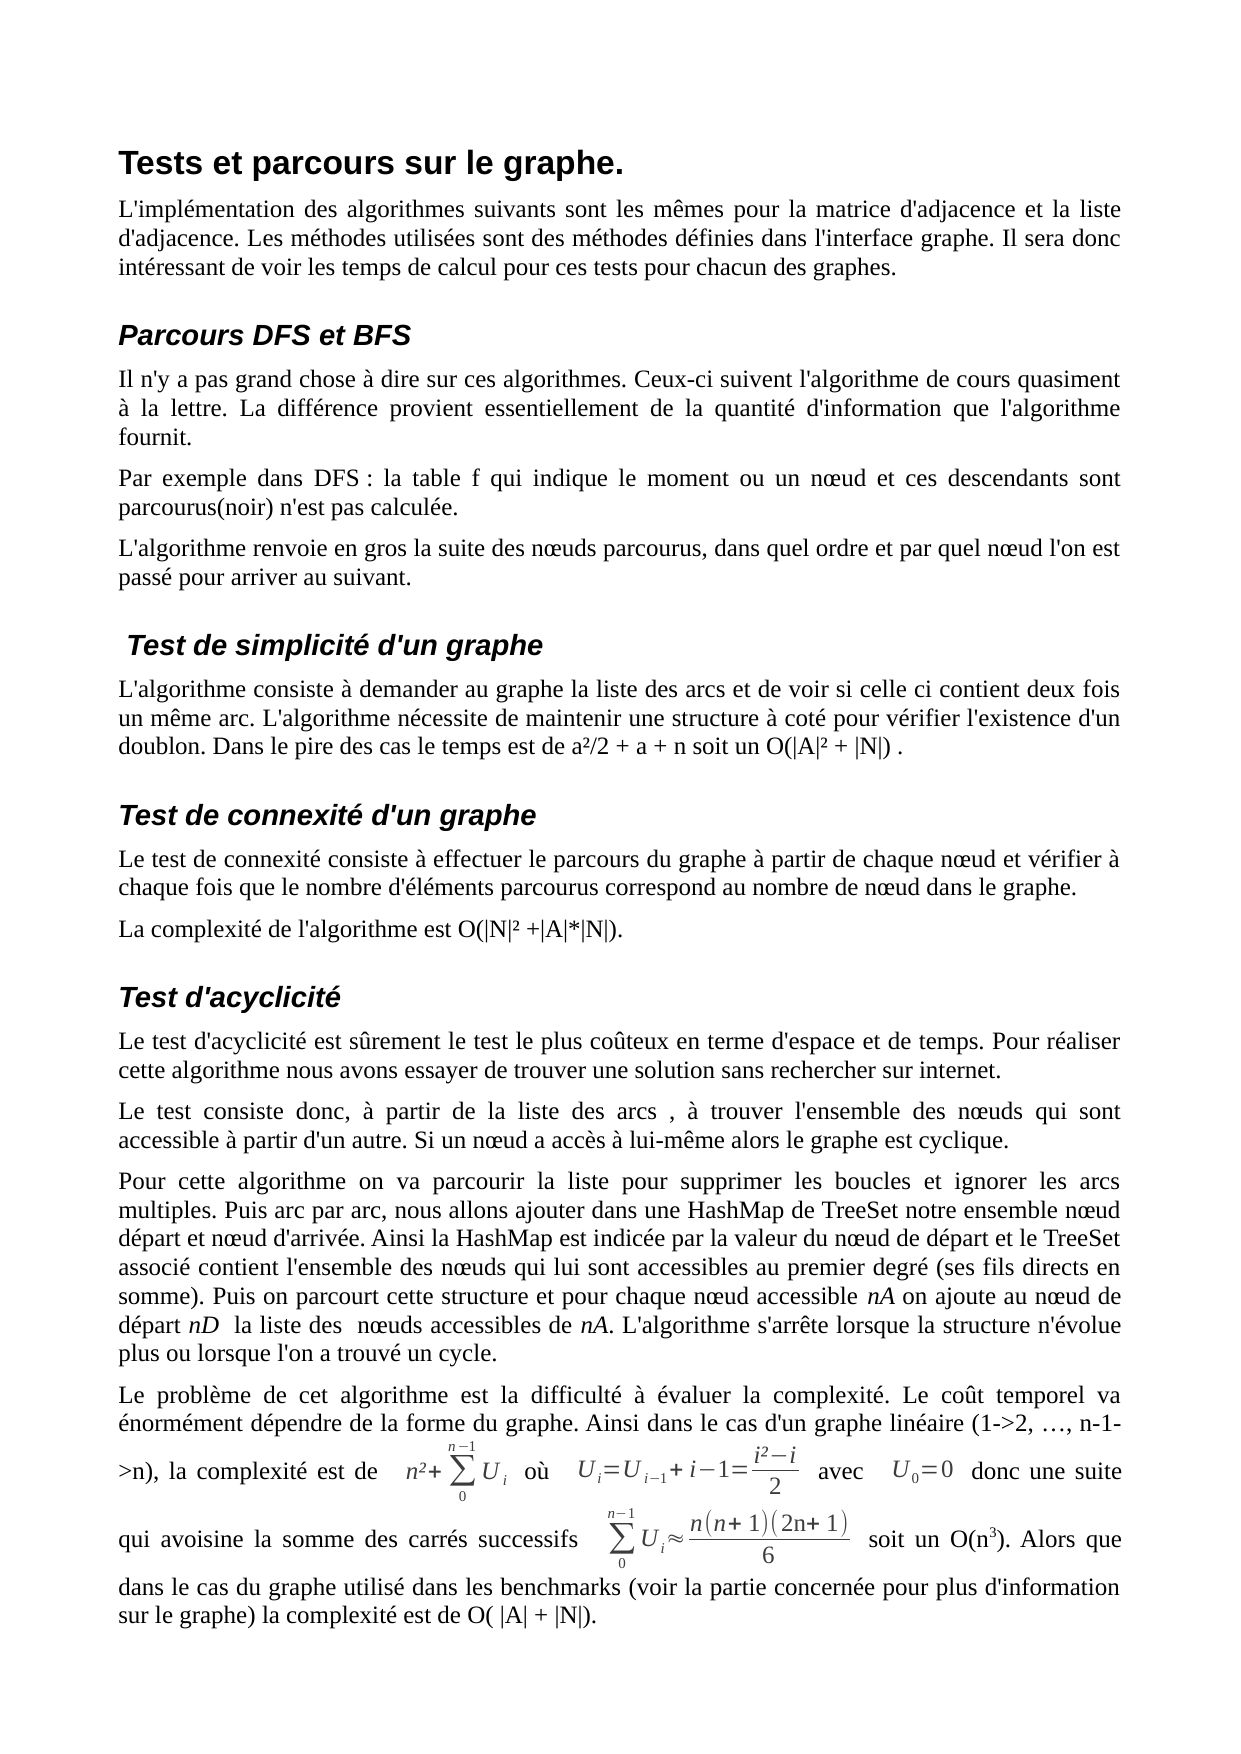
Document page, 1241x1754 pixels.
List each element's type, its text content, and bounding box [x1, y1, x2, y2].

text Par exemple dans DFS : la table f qui indique le moment ou un nœud et ces descendants sont parcourus(noir) n'est pas calculée. [118, 463, 1122, 520]
text Le problème de cet algorithme est la difficulté à évaluer la complexité. Le coût temporel va énormément dépendre de la forme du graphe. Ainsi dans le cas d'un graphe linéaire (1->2, …, n-1->n), la complexité est de où avec donc une suite qui avoisine la somme des carrés successifs soit un O(n3). Alors que dans le cas du graphe utilisé dans les benchmarks (voir la partie concernée pour plus d'information sur le graphe) la complexité est de O( |A| + |N|). [118, 1380, 1122, 1629]
text La complexité de l'algorithme est O(|N|² +|A|*|N|). [118, 914, 1122, 942]
text L'implémentation des algorithmes suivants sont les mêmes pour la matrice d'adjacence et la liste d'adjacence. Les méthodes utilisées sont des méthodes définies dans l'interface graphe. Il sera donc intéressant de voir les temps de calcul pour ces tests pour chacun des graphes. [118, 194, 1122, 281]
text L'algorithme renvoie en gros la suite des nœuds parcourus, dans quel ordre et par quel nœud l'on est passé pour arriver au suivant. [118, 533, 1122, 590]
text Il n'y a pas grand chose à dire sur ces algorithmes. Ceux-ci suivent l'algorithme de cours quasiment à la lettre. La différence provient essentiellement de la quantité d'information que l'algorithme fournit. [118, 364, 1122, 450]
subtitle Test d'acyclicité [118, 980, 1122, 1013]
subtitle Test de simplicité d'un graphe [118, 628, 1122, 661]
text Le test d'acyclicité est sûrement le test le plus coûteux en terme d'espace et de temps. Pour réaliser cette algorithme nous avons essayer de trouver une solution sans rechercher sur internet. [118, 1026, 1122, 1083]
subtitle Parcours DFS et BFS [118, 318, 1122, 352]
text Pour cette algorithme on va parcourir la liste pour supprimer les boucles et ignorer les arcs multiples. Puis arc par arc, nous allons ajouter dans une HashMap de TreeSet notre ensemble nœud départ et nœud d'arrivée. Ainsi la HashMap est indicée par la valeur du nœud de départ et le TreeSet associé contient l'ensemble des nœuds qui lui sont accessibles au premier degré (ses fils directs en somme). Puis on parcourt cette structure et pour chaque nœud accessible nA on ajoute au nœud de départ nD la liste des nœuds accessibles de nA. L'algorithme s'arrête lorsque la structure n'évolue plus ou lorsque l'on a trouvé un cycle. [118, 1166, 1122, 1367]
text Le test de connexité consiste à effectuer le parcours du graphe à partir de chaque nœud et vérifier à chaque fois que le nombre d'éléments parcourus correspond au nombre de nœud dans le graphe. [118, 844, 1122, 901]
subtitle Tests et parcours sur le graphe. [118, 143, 1122, 182]
text Le test consiste donc, à partir de la liste des arcs , à trouver l'ensemble des nœuds qui sont accessible à partir d'un autre. Si un nœud a accès à lui-même alors le graphe est cyclique. [118, 1096, 1122, 1153]
subtitle Test de connexité d'un graphe [118, 798, 1122, 831]
text L'algorithme consiste à demander au graphe la liste des arcs et de voir si celle ci contient deux fois un même arc. L'algorithme nécessite de maintenir une structure à coté pour vérifier l'existence d'un doublon. Dans le pire des cas le temps est de a²/2 + a + n soit un O(|A|² + |N|) . [118, 674, 1122, 760]
